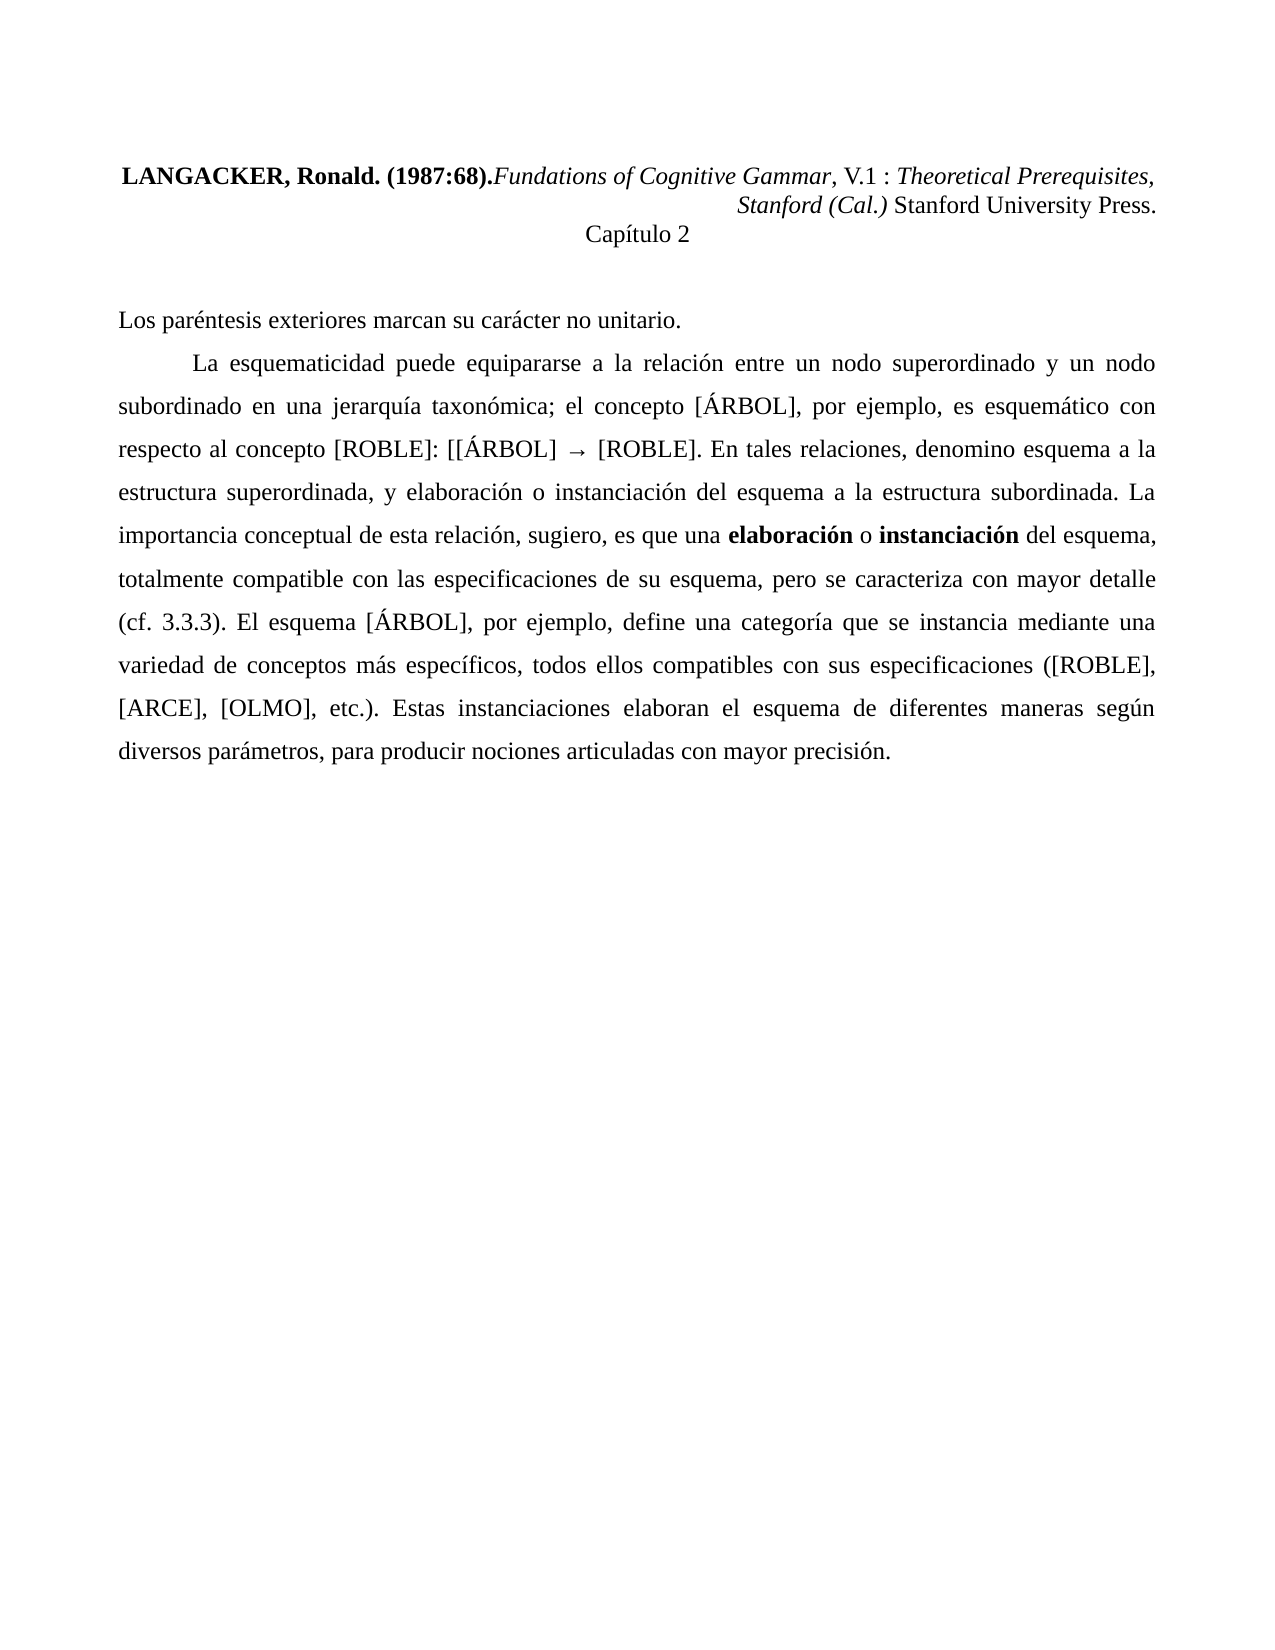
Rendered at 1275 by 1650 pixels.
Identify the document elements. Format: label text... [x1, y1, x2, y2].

text Capítulo 2 [118, 219, 1157, 247]
text LANGACKER, Ronald. (1987:68).Fundations of Cognitive Gammar, V.1 : Theoretical Prerequisites, Stanford (Cal.) Stanford University Press. [118, 161, 1157, 219]
text Los paréntesis exteriores marcan su carácter no unitario. [118, 305, 1157, 334]
text La esquematicidad puede equipararse a la relación entre un nodo superordinado y un nodo subordinado en una jerarquía taxonómica; el concepto [ÁRBOL], por ejemplo, es esquemático con respecto al concepto [ROBLE]: [[ÁRBOL] → [ROBLE]. En tales relaciones, denomino esquema a la estructura superordinada, y elaboración o instanciación del esquema a la estructura subordinada. La importancia conceptual de esta relación, sugiero, es que una elaboración o instanciación del esquema, totalmente compatible con las especificaciones de su esquema, pero se caracteriza con mayor detalle (cf. 3.3.3). El esquema [ÁRBOL], por ejemplo, define una categoría que se instancia mediante una variedad de conceptos más específicos, todos ellos compatibles con sus especificaciones ([ROBLE], [ARCE], [OLMO], etc.). Estas instanciaciones elaboran el esquema de diferentes maneras según diversos parámetros, para producir nociones articuladas con mayor precisión. [118, 348, 1157, 765]
